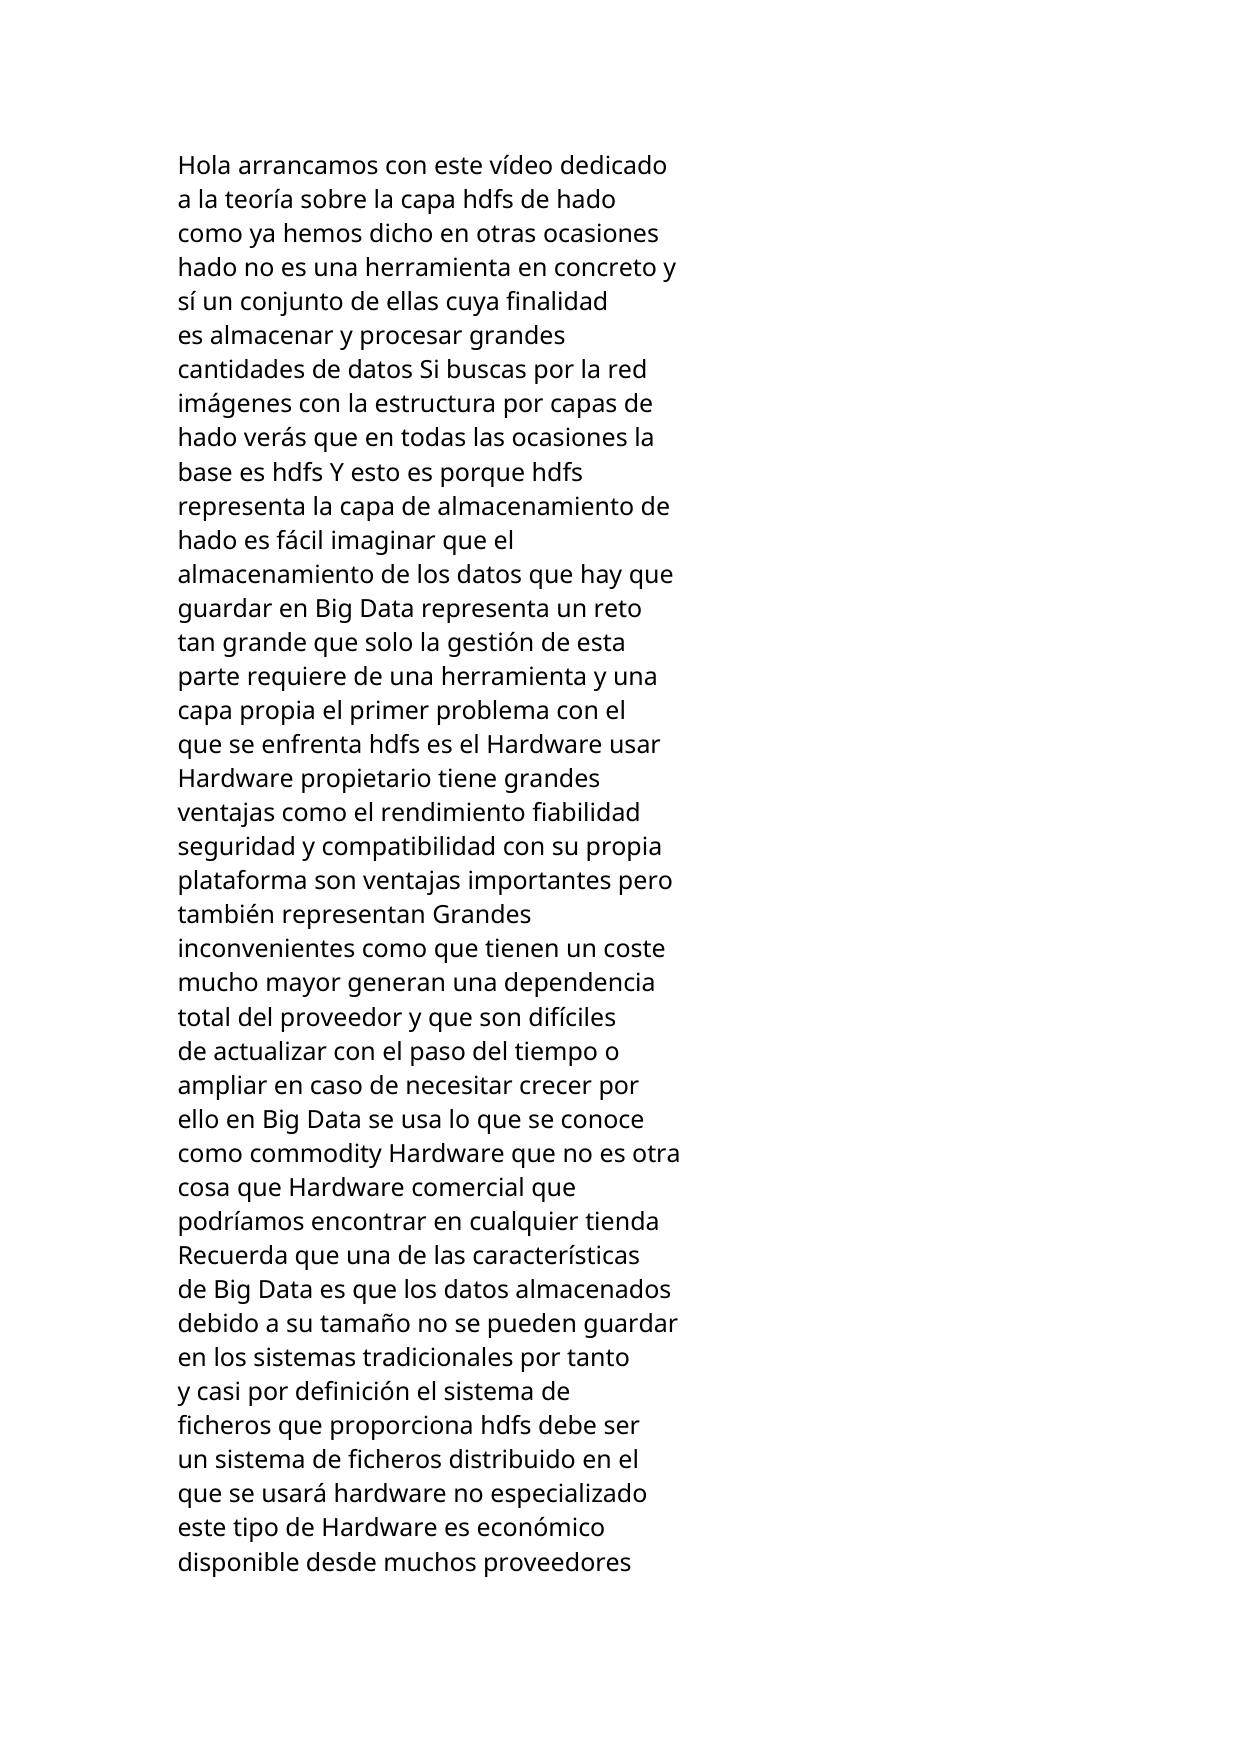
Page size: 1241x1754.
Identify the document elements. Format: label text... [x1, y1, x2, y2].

text ello en Big Data se usa lo que se conoce [177, 1101, 1063, 1135]
text a la teoría sobre la capa hdfs de hado [177, 182, 1063, 216]
text capa propia el primer problema con el [177, 693, 1063, 727]
text Hola arrancamos con este vídeo dedicado [177, 148, 1063, 182]
text mucho mayor generan una dependencia [177, 965, 1063, 999]
text hado no es una herramienta en concreto y [177, 250, 1063, 284]
text ampliar en caso de necesitar crecer por [177, 1067, 1063, 1101]
text plataforma son ventajas importantes pero [177, 863, 1063, 897]
text cantidades de datos Si buscas por la red [177, 352, 1063, 386]
text hado es fácil imaginar que el [177, 522, 1063, 556]
text es almacenar y procesar grandes [177, 318, 1063, 352]
text base es hdfs Y esto es porque hdfs [177, 454, 1063, 488]
text inconvenientes como que tienen un coste [177, 931, 1063, 965]
text hado verás que en todas las ocasiones la [177, 420, 1063, 454]
text que se usará hardware no especializado [177, 1476, 1063, 1510]
text tan grande que solo la gestión de esta [177, 624, 1063, 658]
text disponible desde muchos proveedores [177, 1544, 1063, 1578]
text guardar en Big Data representa un reto [177, 590, 1063, 624]
text debido a su tamaño no se pueden guardar [177, 1306, 1063, 1340]
text imágenes con la estructura por capas de [177, 386, 1063, 420]
text en los sistemas tradicionales por tanto [177, 1340, 1063, 1374]
text cosa que Hardware comercial que [177, 1169, 1063, 1203]
text de Big Data es que los datos almacenados [177, 1272, 1063, 1306]
text también representan Grandes [177, 897, 1063, 931]
text almacenamiento de los datos que hay que [177, 556, 1063, 590]
text sí un conjunto de ellas cuya finalidad [177, 284, 1063, 318]
text podríamos encontrar en cualquier tienda [177, 1203, 1063, 1238]
text de actualizar con el paso del tiempo o [177, 1033, 1063, 1067]
text ventajas como el rendimiento fiabilidad [177, 795, 1063, 829]
text como ya hemos dicho en otras ocasiones [177, 216, 1063, 250]
text Recuerda que una de las características [177, 1238, 1063, 1272]
text este tipo de Hardware es económico [177, 1510, 1063, 1544]
text un sistema de ficheros distribuido en el [177, 1442, 1063, 1476]
text como commodity Hardware que no es otra [177, 1135, 1063, 1169]
text que se enfrenta hdfs es el Hardware usar [177, 727, 1063, 761]
text ficheros que proporciona hdfs debe ser [177, 1408, 1063, 1442]
text y casi por definición el sistema de [177, 1374, 1063, 1408]
text seguridad y compatibilidad con su propia [177, 829, 1063, 863]
text Hardware propietario tiene grandes [177, 761, 1063, 795]
text parte requiere de una herramienta y una [177, 658, 1063, 693]
text total del proveedor y que son difíciles [177, 999, 1063, 1033]
text representa la capa de almacenamiento de [177, 488, 1063, 522]
